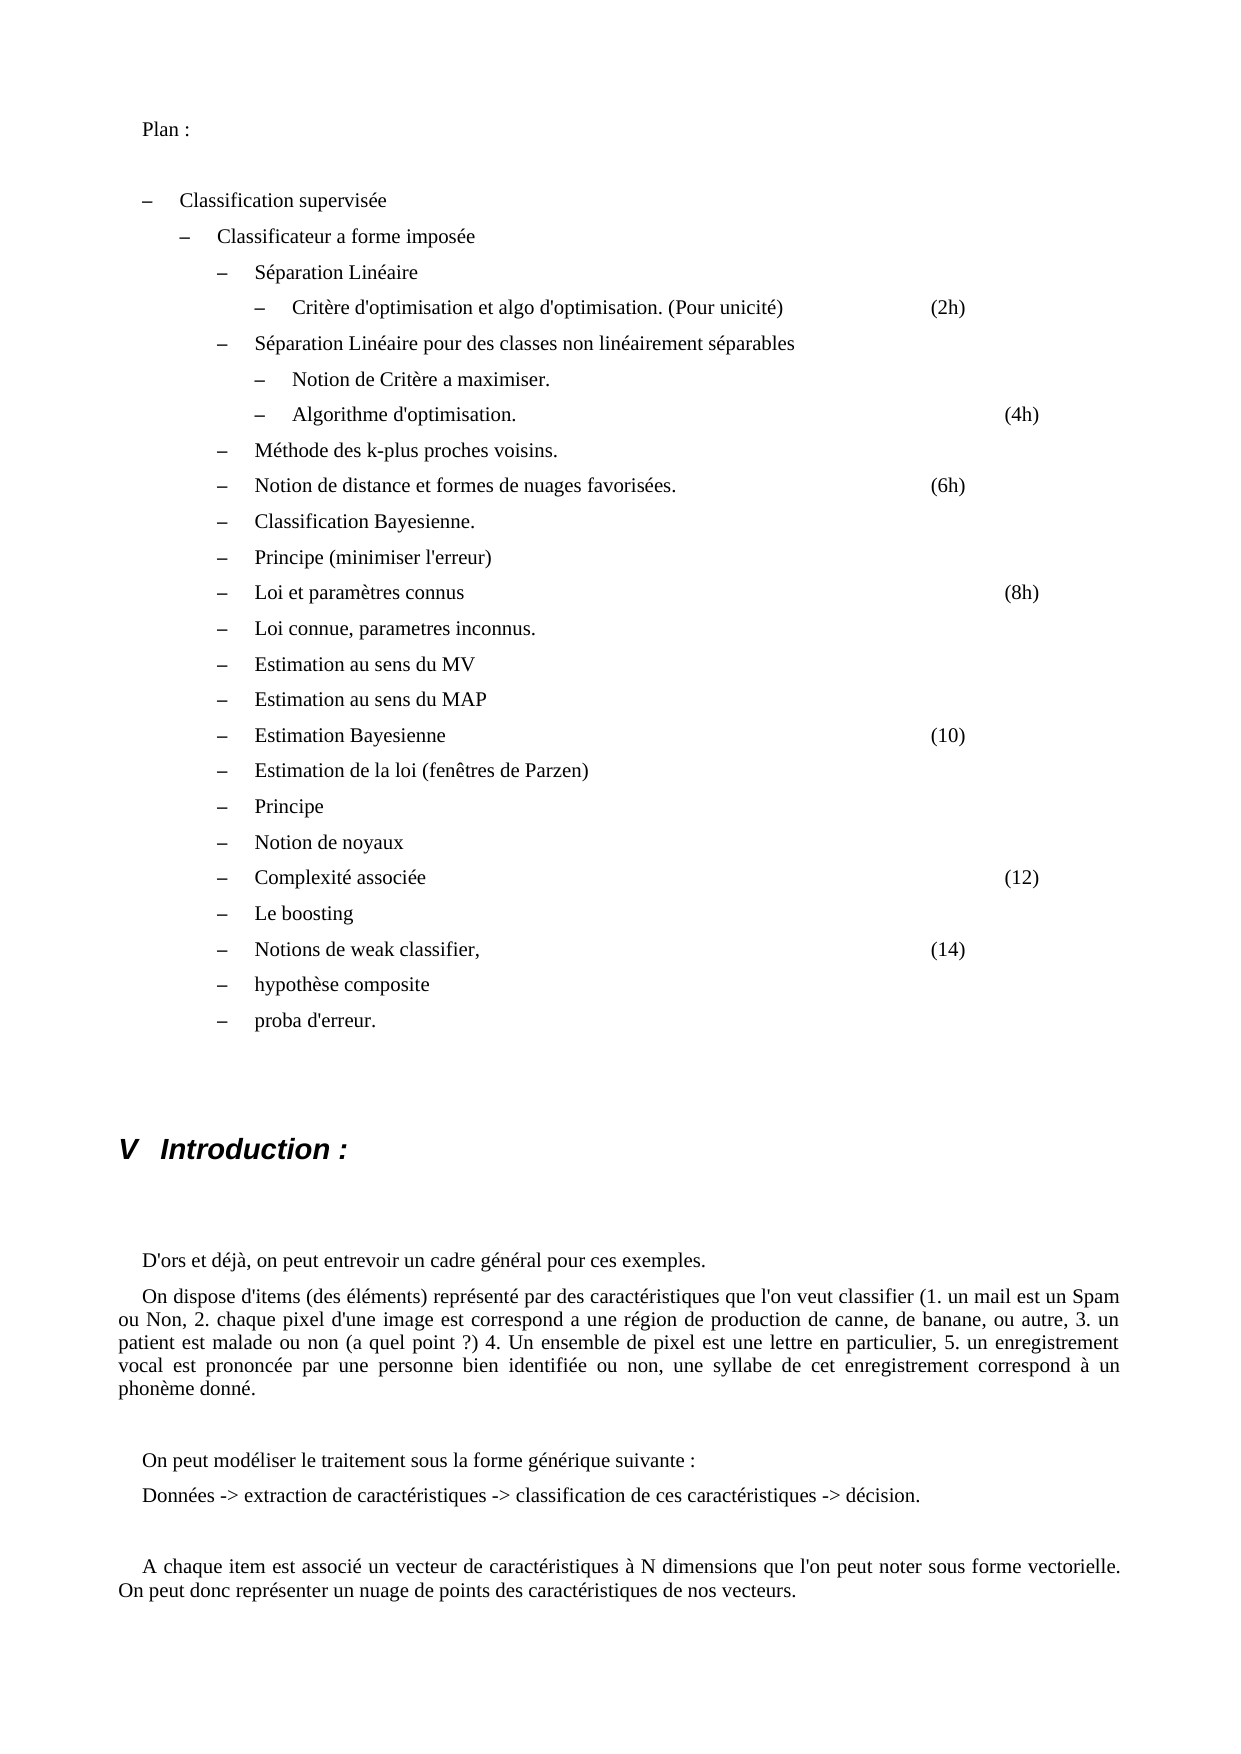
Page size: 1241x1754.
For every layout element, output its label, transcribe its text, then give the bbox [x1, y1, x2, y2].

text Plan : [118, 118, 1122, 141]
text D'ors et déjà, on peut entrevoir un cadre général pour ces exemples. [118, 1249, 1122, 1272]
list Notion de distance et formes de nuages favorisées. (6h) [193, 474, 1122, 497]
list hypothèse composite [193, 973, 1122, 996]
list Méthode des k-plus proches voisins. [193, 439, 1122, 462]
list Loi et paramètres connus (8h) [193, 581, 1122, 604]
list Critère d'optimisation et algo d'optimisation. (Pour unicité) (2h) [231, 296, 1122, 319]
text Données -> extraction de caractéristiques -> classification de ces caractéristiques -> décision. [118, 1484, 1122, 1507]
list Séparation Linéaire pour des classes non linéairement séparables [193, 332, 1122, 355]
text On peut modéliser le traitement sous la forme générique suivante : [118, 1448, 1122, 1472]
list Principe (minimiser l'erreur) [193, 546, 1122, 569]
list Classification supervisée [118, 189, 1122, 212]
list Séparation Linéaire [193, 261, 1122, 284]
list Estimation au sens du MV [193, 652, 1122, 676]
list Le boosting [193, 902, 1122, 925]
list proba d'erreur. [193, 1009, 1122, 1032]
list Algorithme d'optimisation. (4h) [231, 403, 1122, 426]
list Estimation Bayesienne (10) [193, 724, 1122, 747]
subtitle Introduction : [118, 1133, 1122, 1165]
list Loi connue, parametres inconnus. [193, 617, 1122, 640]
list Principe [193, 795, 1122, 818]
text A chaque item est associé un vecteur de caractéristiques à N dimensions que l'on peut noter sous forme vectorielle. On peut donc représenter un nuage de points des caractéristiques de nos vecteurs. [118, 1555, 1122, 1602]
list Complexité associée (12) [193, 866, 1122, 889]
list Classificateur a forme imposée [156, 225, 1122, 248]
list Estimation au sens du MAP [193, 688, 1122, 711]
list Notions de weak classifier, (14) [193, 937, 1122, 961]
list Classification Bayesienne. [193, 510, 1122, 533]
list Notion de Critère a maximiser. [231, 367, 1122, 391]
list Notion de noyaux [193, 831, 1122, 854]
list Estimation de la loi (fenêtres de Parzen) [193, 759, 1122, 782]
text On dispose d'items (des éléments) représenté par des caractéristiques que l'on veut classifier (1. un mail est un Spam ou Non, 2. chaque pixel d'une image est correspond a une région de production de canne, de banane, ou autre, 3. un patient est malade ou non (a quel point ?) 4. Un ensemble de pixel est une lettre en particulier, 5. un enregistrement vocal est prononcée par une personne bien identifiée ou non, une syllabe de cet enregistrement correspond à un phonème donné. [118, 1285, 1122, 1400]
